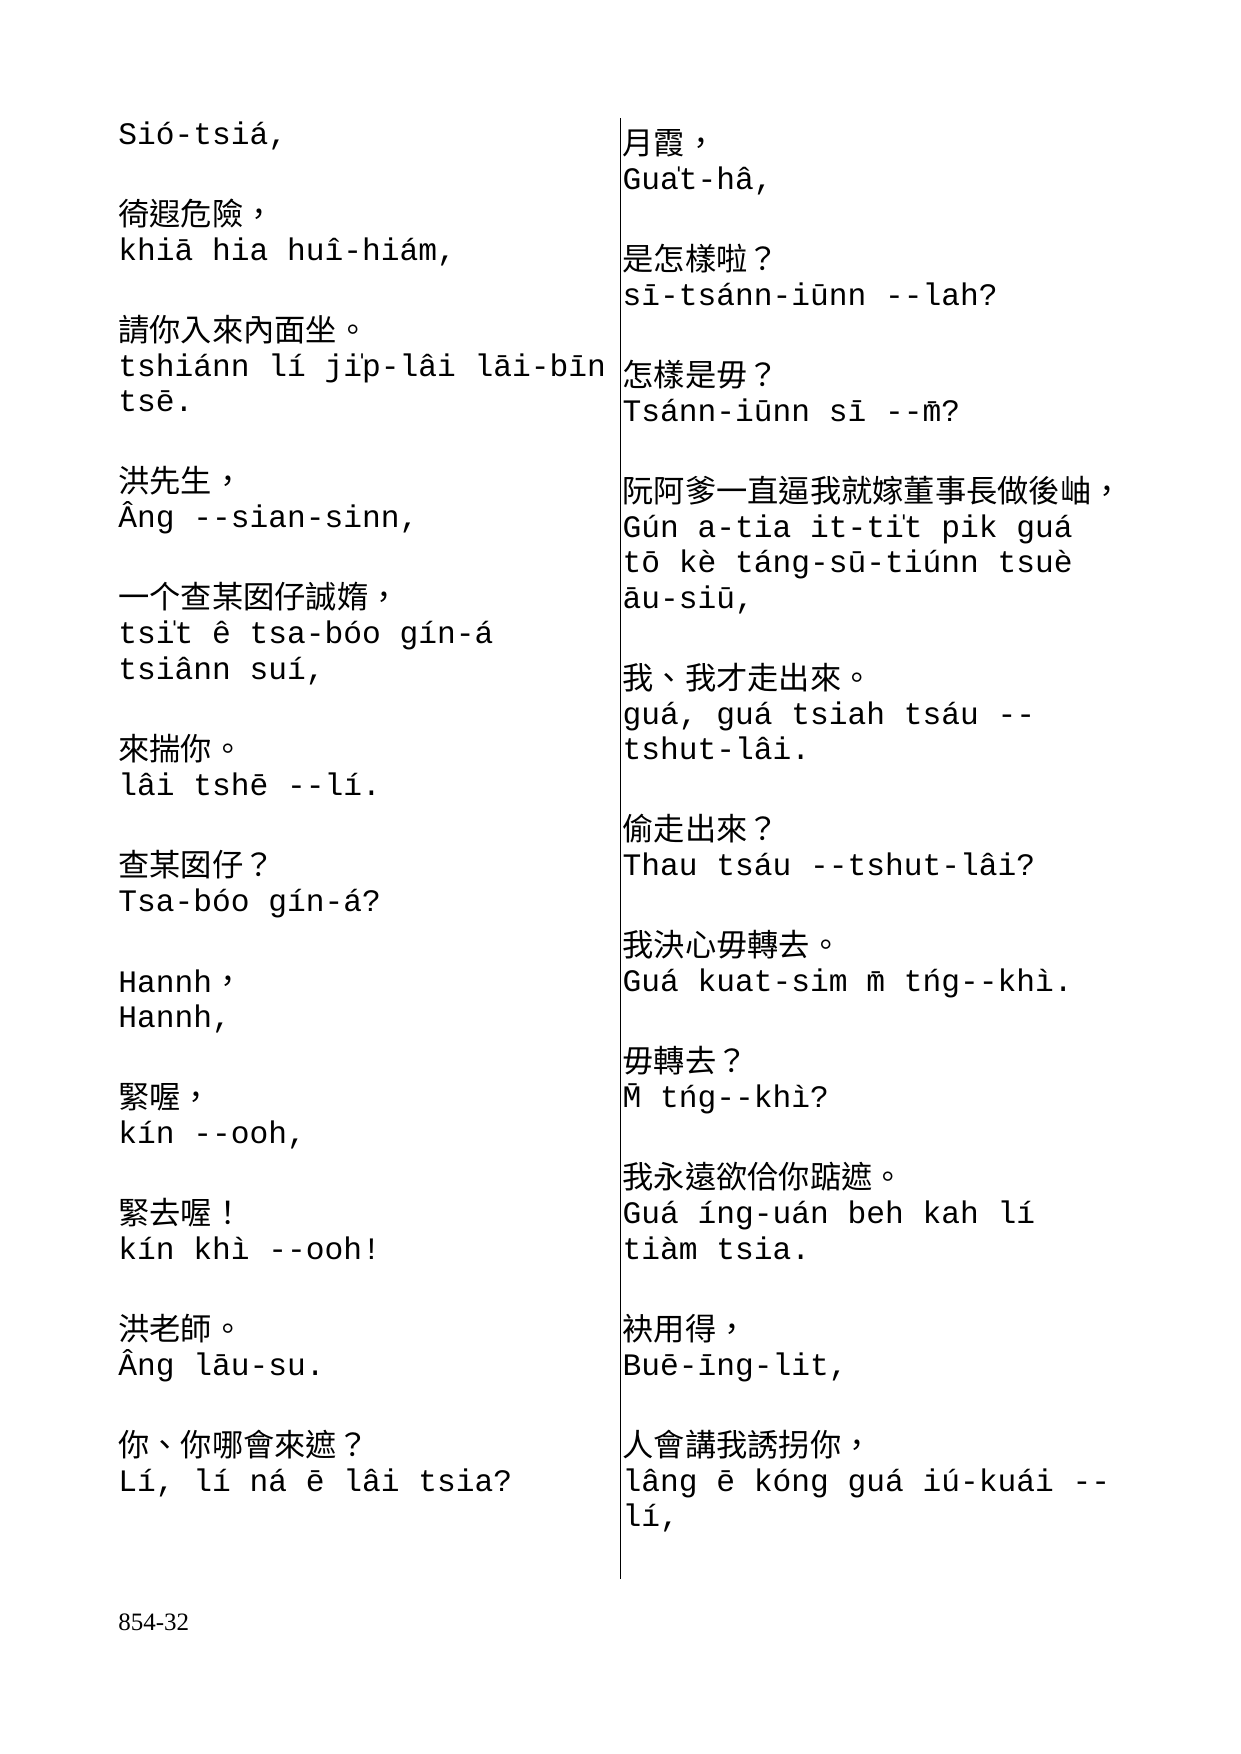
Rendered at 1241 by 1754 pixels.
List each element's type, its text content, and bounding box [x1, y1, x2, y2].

text tsi̍t ê tsa-bóo gín-á tsiânn suí, [118, 618, 618, 688]
text 你、你哪會來遮？ [118, 1421, 618, 1466]
text sī-tsánn-iūnn --lah? [622, 279, 1122, 315]
text lâi tshē --lí. [118, 769, 618, 804]
text 人會講我誘拐你， [622, 1420, 1122, 1465]
text 洪老師。 [118, 1304, 618, 1350]
text 一个查某囡仔誠媠， [118, 572, 618, 618]
text guá, guá tsiah tsáu --tshut-lâi. [622, 698, 1122, 769]
text 我永遠欲佮你踮遮。 [622, 1153, 1122, 1198]
text 袂用得， [622, 1304, 1122, 1349]
text 毋轉去？ [622, 1037, 1122, 1082]
text Hannh, [118, 1002, 618, 1037]
text Guá kuat-sim m̄ tńg--khì. [622, 966, 1122, 1001]
text Tsánn-iūnn sī --m̄? [622, 395, 1122, 431]
text Tsa-bóo gín-á? [118, 885, 618, 921]
text Buē-īng-lit, [622, 1349, 1122, 1385]
text Gún a-tia it-ti̍t pik guá tō kè táng-sū-tiúnn tsuè āu-siū, [622, 511, 1122, 618]
text kín khì --ooh! [118, 1234, 618, 1269]
text 是怎樣啦？ [622, 234, 1122, 279]
text Hannh， [118, 956, 618, 1002]
text 緊喔， [118, 1072, 618, 1118]
text Gua̍t-hâ, [622, 163, 1122, 199]
text tshiánn lí ji̍p-lâi lāi-bīn tsē. [118, 350, 618, 421]
text 怎樣是毋？ [622, 350, 1122, 395]
text kín --ooh, [118, 1118, 618, 1153]
text Sió-tsiá, [118, 118, 618, 153]
text M̄ tńg--khì? [622, 1082, 1122, 1117]
text 我決心毋轉去。 [622, 921, 1122, 966]
text Âng lāu-su. [118, 1350, 618, 1385]
text Âng --sian-sinn, [118, 502, 618, 537]
text 偷走出來？ [622, 804, 1122, 850]
text 阮阿爹一直逼我就嫁董事長做後岫， [622, 466, 1122, 511]
text 緊去喔！ [118, 1188, 618, 1234]
text 徛遐危險， [118, 189, 618, 234]
text Lí, lí ná ē lâi tsia? [118, 1466, 618, 1501]
text khiā hia huî-hiám, [118, 234, 618, 269]
text lâng ē kóng guá iú-kuái --lí, [622, 1465, 1122, 1536]
text Thau tsáu --tshut-lâi? [622, 850, 1122, 885]
text 查某囡仔？ [118, 840, 618, 885]
text 我、我才走出來。 [622, 653, 1122, 698]
text 來揣你。 [118, 724, 618, 769]
text 洪先生， [118, 456, 618, 502]
text Guá íng-uán beh kah lí tiàm tsia. [622, 1198, 1122, 1269]
text 請你入來內面坐。 [118, 305, 618, 350]
text 月霞， [622, 118, 1122, 163]
